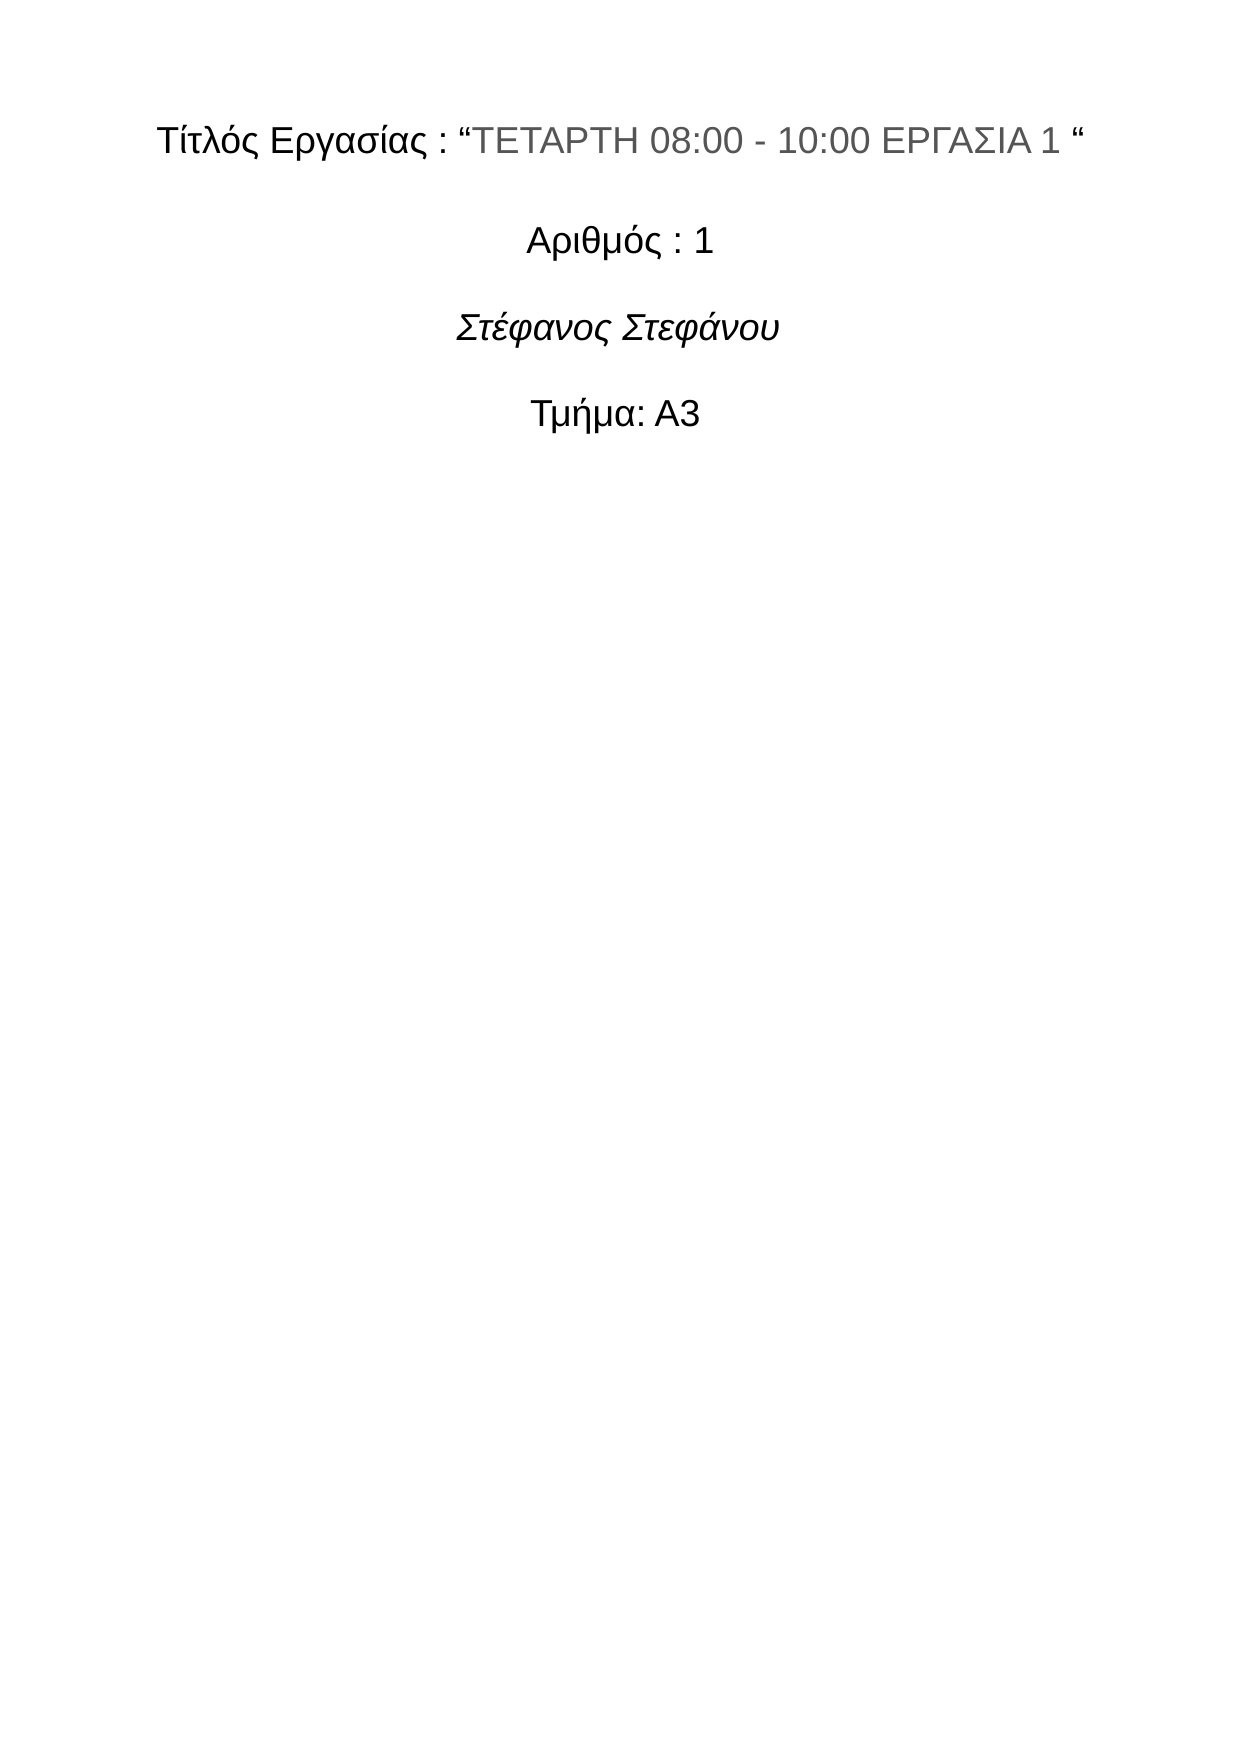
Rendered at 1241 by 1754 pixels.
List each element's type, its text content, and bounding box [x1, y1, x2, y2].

text Τίτλός Εργασίας : “ΤΕΤΑΡΤΗ 08:00 - 10:00 ΕΡΓΑΣΙΑ 1 “ [118, 118, 1122, 161]
text Τμήμα: Α3 [118, 391, 1122, 434]
text Αριθμός : 1 [118, 219, 1122, 262]
text Στέφανος Στεφάνου [118, 305, 1122, 348]
